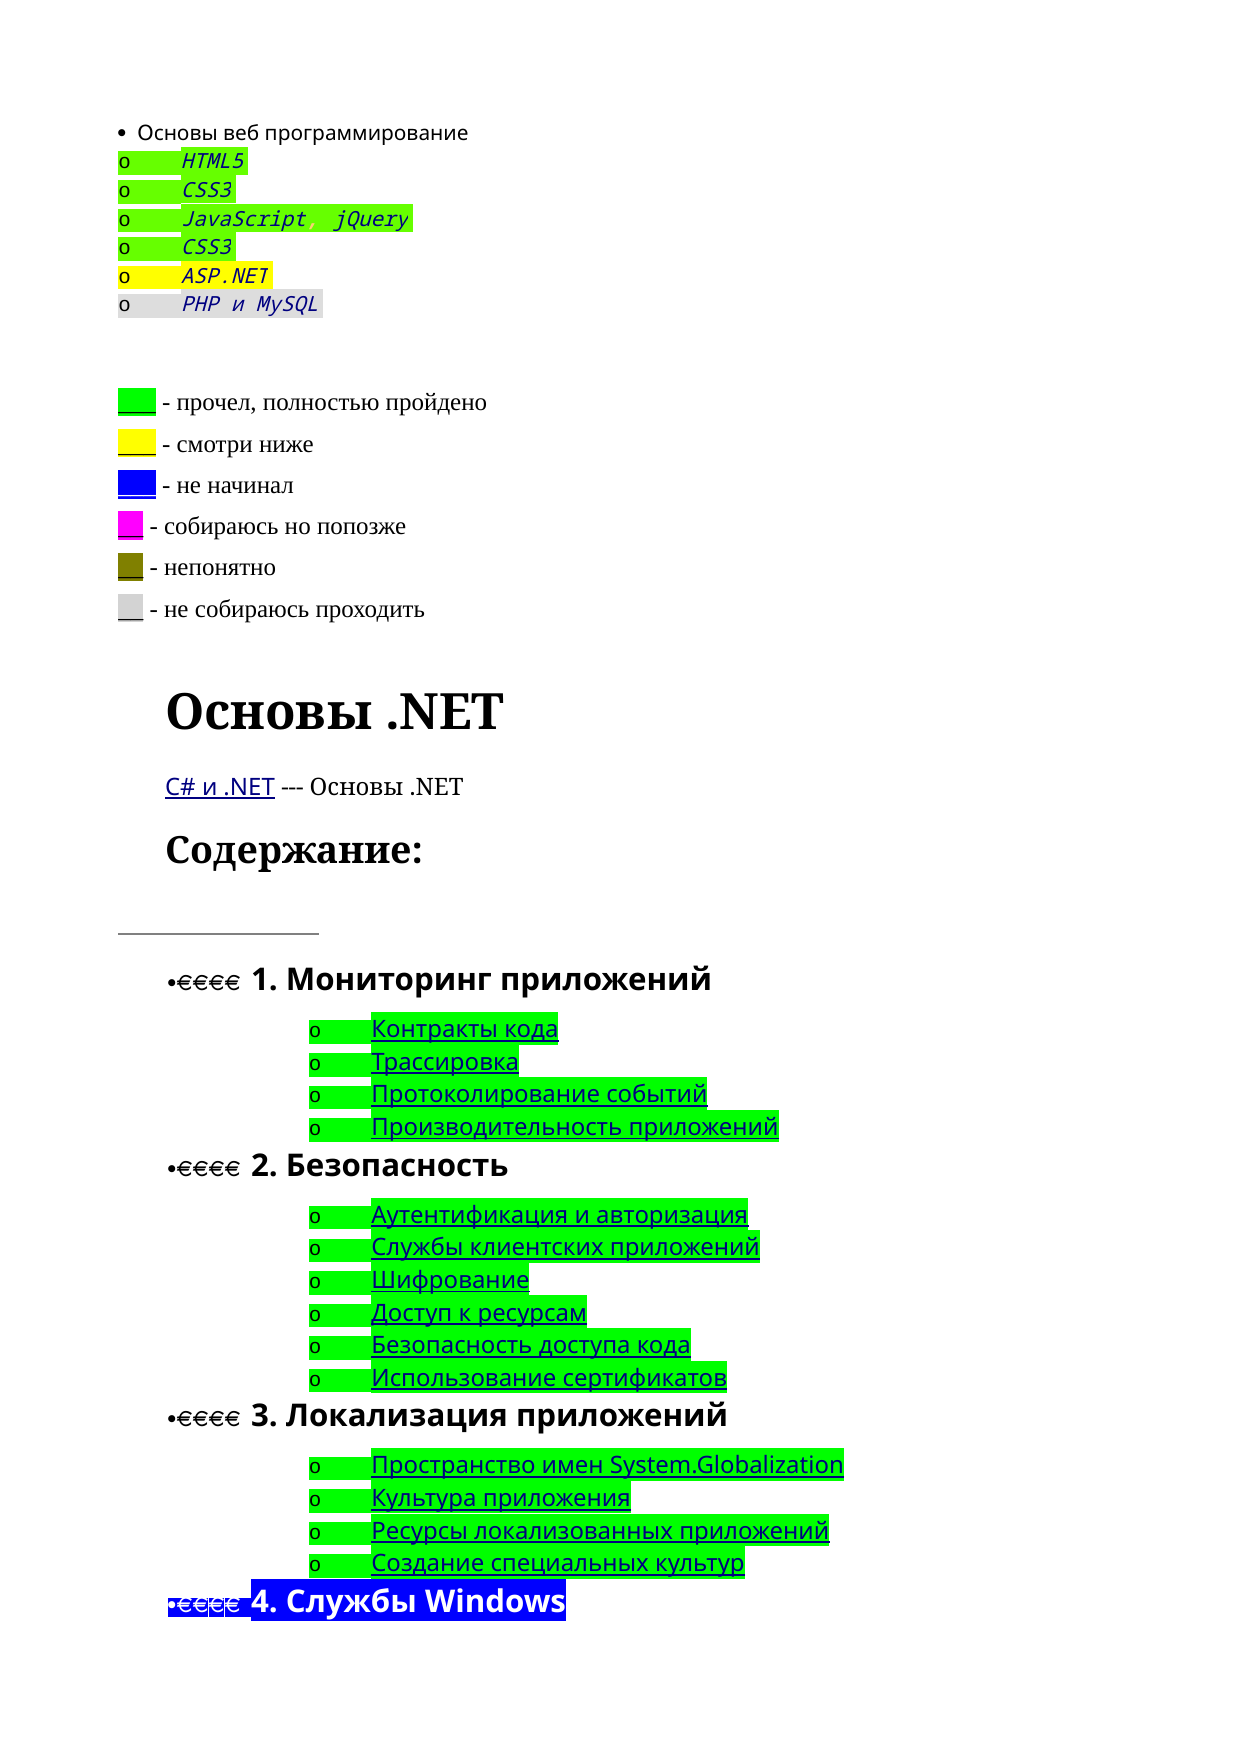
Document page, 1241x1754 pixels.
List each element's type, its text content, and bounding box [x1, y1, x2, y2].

text o Культура приложения [309, 1481, 1122, 1513]
text · Основы веб программирование [118, 118, 1122, 147]
text C# и .NET --- Основы .NET [165, 769, 1122, 802]
text o Создание специальных культур [309, 1546, 1122, 1579]
text o Производительность приложений [309, 1110, 1122, 1142]
text o Безопасность доступа кода [309, 1328, 1122, 1361]
text · 1. Мониторинг приложений [168, 957, 1122, 999]
text o Шифрование [309, 1263, 1122, 1295]
text o Пространство имен System.Globalization [309, 1448, 1122, 1481]
text ___ - прочел, полностью пройдено [118, 387, 1122, 416]
text __ - непонятно [118, 552, 1122, 581]
text __ - собираюсь но попозже [118, 511, 1122, 540]
text o Использование сертификатов [309, 1361, 1122, 1393]
text · 4. Службы Windows [168, 1579, 1122, 1621]
text Основы .NET [165, 676, 1075, 744]
text o Доступ к ресурсам [309, 1295, 1122, 1328]
text ___ - смотри ниже [118, 429, 1122, 457]
text Содержание: [165, 824, 1075, 875]
text o CSS3 [118, 175, 1122, 204]
text o Контракты кода [309, 1012, 1122, 1045]
text o Протоколирование событий [309, 1077, 1122, 1110]
text o Ресурсы локализованных приложений [309, 1513, 1122, 1546]
text __ - не собираюсь проходить [118, 594, 1122, 622]
text o JavaScript, jQuery [118, 204, 1122, 232]
text o Аутентификация и авторизация [309, 1198, 1122, 1230]
text ___ - не начинал [118, 470, 1122, 499]
text o PHP и MySQL [118, 289, 1122, 318]
text o Трассировка [309, 1045, 1122, 1077]
text o Службы клиентских приложений [309, 1230, 1122, 1263]
text o CSS3 [118, 232, 1122, 261]
text o ASP.NET [118, 261, 1122, 289]
text o HTML5 [118, 147, 1122, 175]
text · 2. Безопасность [168, 1142, 1122, 1185]
text · 3. Локализация приложений [168, 1393, 1122, 1436]
